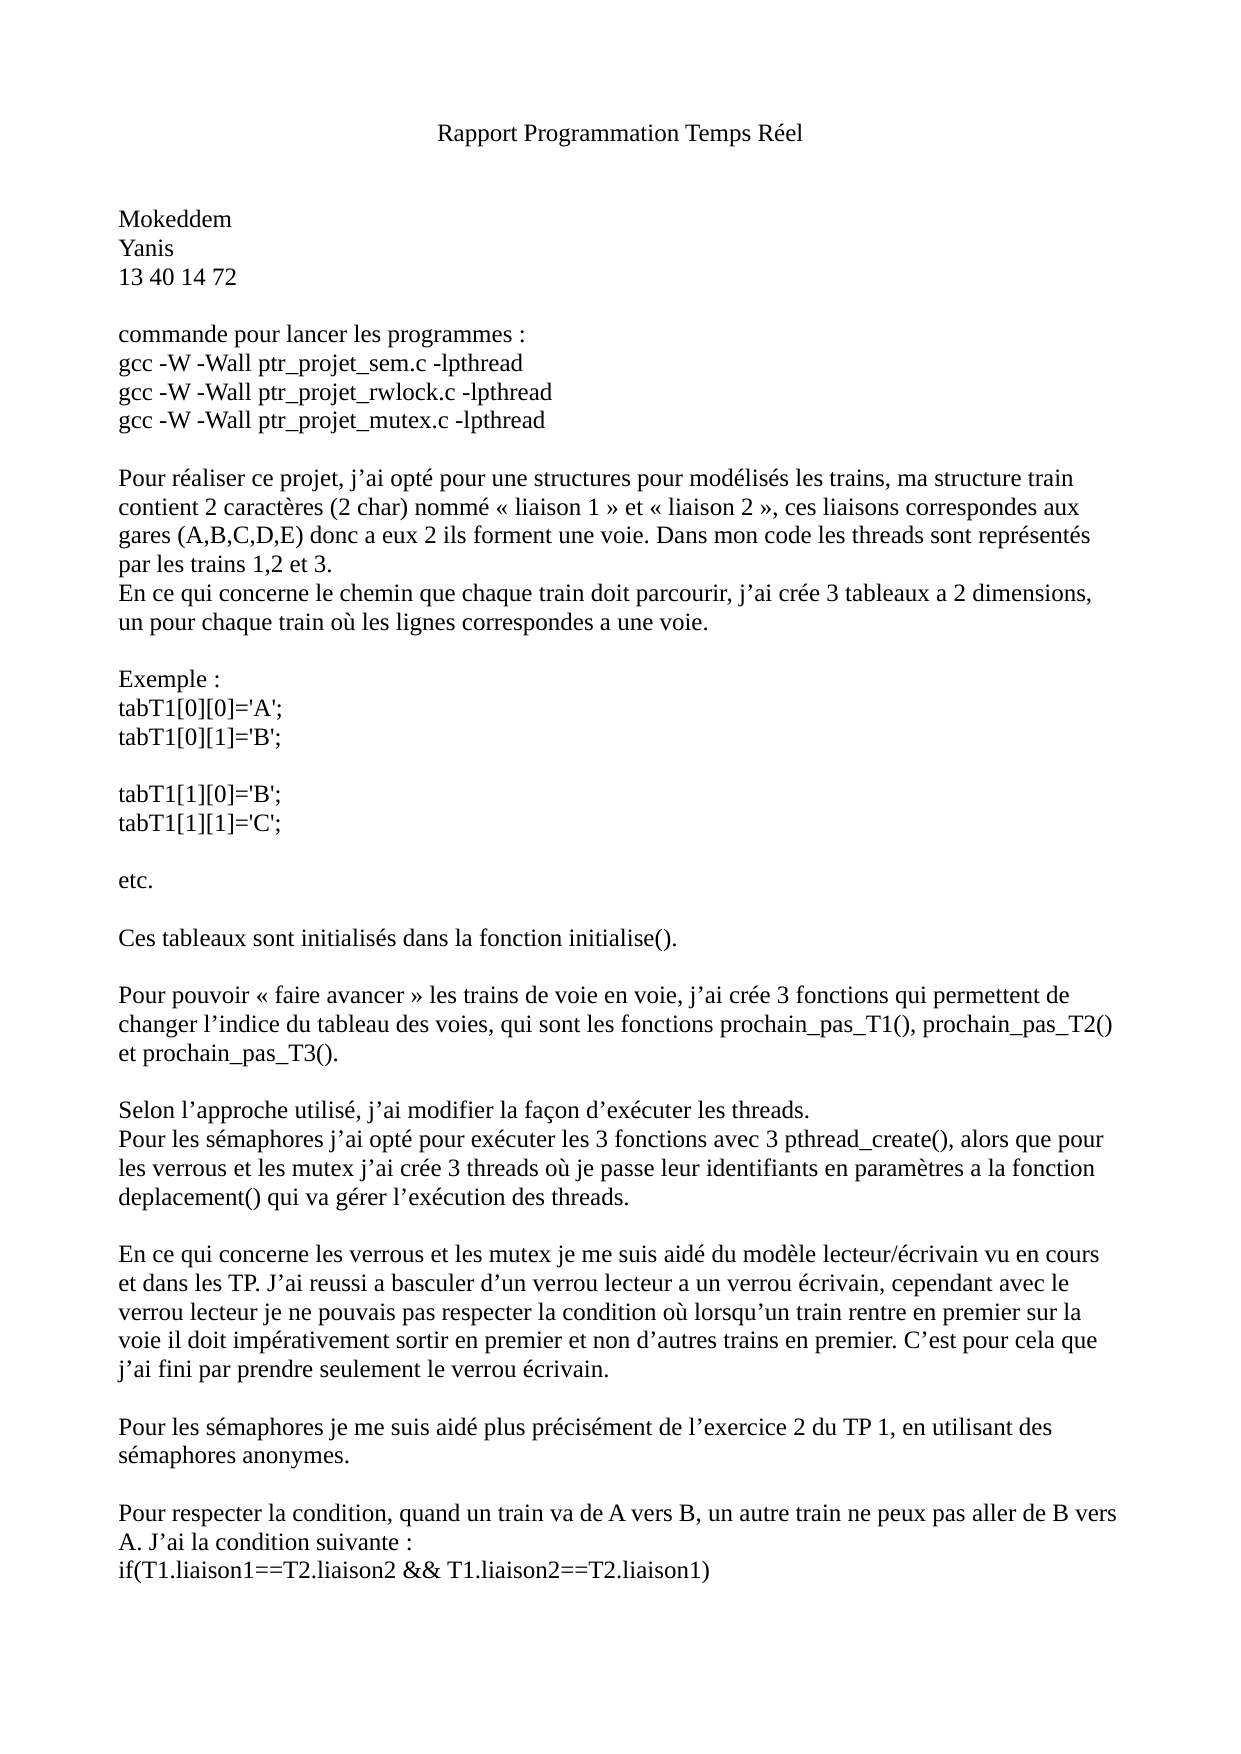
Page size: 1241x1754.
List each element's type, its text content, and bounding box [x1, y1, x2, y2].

text Pour les sémaphores je me suis aidé plus précisément de l’exercice 2 du TP 1, en utilisant des sémaphores anonymes. [118, 1412, 1122, 1469]
text gcc -W -Wall ptr_projet_mutex.c -lpthread [118, 406, 1122, 434]
text Exemple : [118, 664, 1122, 693]
text tabT1[1][1]='C'; [118, 808, 1122, 837]
text En ce qui concerne les verrous et les mutex je me suis aidé du modèle lecteur/écrivain vu en cours et dans les TP. J’ai reussi a basculer d’un verrou lecteur a un verrou écrivain, cependant avec le verrou lecteur je ne pouvais pas respecter la condition où lorsqu’un train rentre en premier sur la voie il doit impérativement sortir en premier et non d’autres trains en premier. C’est pour cela que j’ai fini par prendre seulement le verrou écrivain. [118, 1239, 1122, 1383]
text Yanis [118, 233, 1122, 262]
text 13 40 14 72 [118, 262, 1122, 291]
text Pour respecter la condition, quand un train va de A vers B, un autre train ne peux pas aller de B vers A. J’ai la condition suivante : [118, 1498, 1122, 1556]
text gcc -W -Wall ptr_projet_rwlock.c -lpthread [118, 377, 1122, 406]
text Mokeddem [118, 204, 1122, 233]
text gcc -W -Wall ptr_projet_sem.c -lpthread [118, 348, 1122, 377]
text commande pour lancer les programmes : [118, 319, 1122, 348]
text Selon l’approche utilisé, j’ai modifier la façon d’exécuter les threads. [118, 1096, 1122, 1124]
text tabT1[0][0]='A'; [118, 693, 1122, 722]
text Pour pouvoir « faire avancer » les trains de voie en voie, j’ai crée 3 fonctions qui permettent de changer l’indice du tableau des voies, qui sont les fonctions prochain_pas_T1(), prochain_pas_T2() et prochain_pas_T3(). [118, 981, 1122, 1067]
text En ce qui concerne le chemin que chaque train doit parcourir, j’ai crée 3 tableaux a 2 dimensions, un pour chaque train où les lignes correspondes a une voie. [118, 578, 1122, 636]
text if(T1.liaison1==T2.liaison2 && T1.liaison2==T2.liaison1) [118, 1556, 1122, 1584]
text Pour réaliser ce projet, j’ai opté pour une structures pour modélisés les trains, ma structure train contient 2 caractères (2 char) nommé « liaison 1 » et « liaison 2 », ces liaisons correspondes aux gares (A,B,C,D,E) donc a eux 2 ils forment une voie. Dans mon code les threads sont représentés par les trains 1,2 et 3. [118, 463, 1122, 578]
text tabT1[1][0]='B'; [118, 779, 1122, 808]
text tabT1[0][1]='B'; [118, 722, 1122, 751]
text etc. [118, 866, 1122, 894]
text Ces tableaux sont initialisés dans la fonction initialise(). [118, 923, 1122, 952]
text Pour les sémaphores j’ai opté pour exécuter les 3 fonctions avec 3 pthread_create(), alors que pour les verrous et les mutex j’ai crée 3 threads où je passe leur identifiants en paramètres a la fonction deplacement() qui va gérer l’exécution des threads. [118, 1124, 1122, 1211]
text Rapport Programmation Temps Réel [118, 118, 1122, 147]
